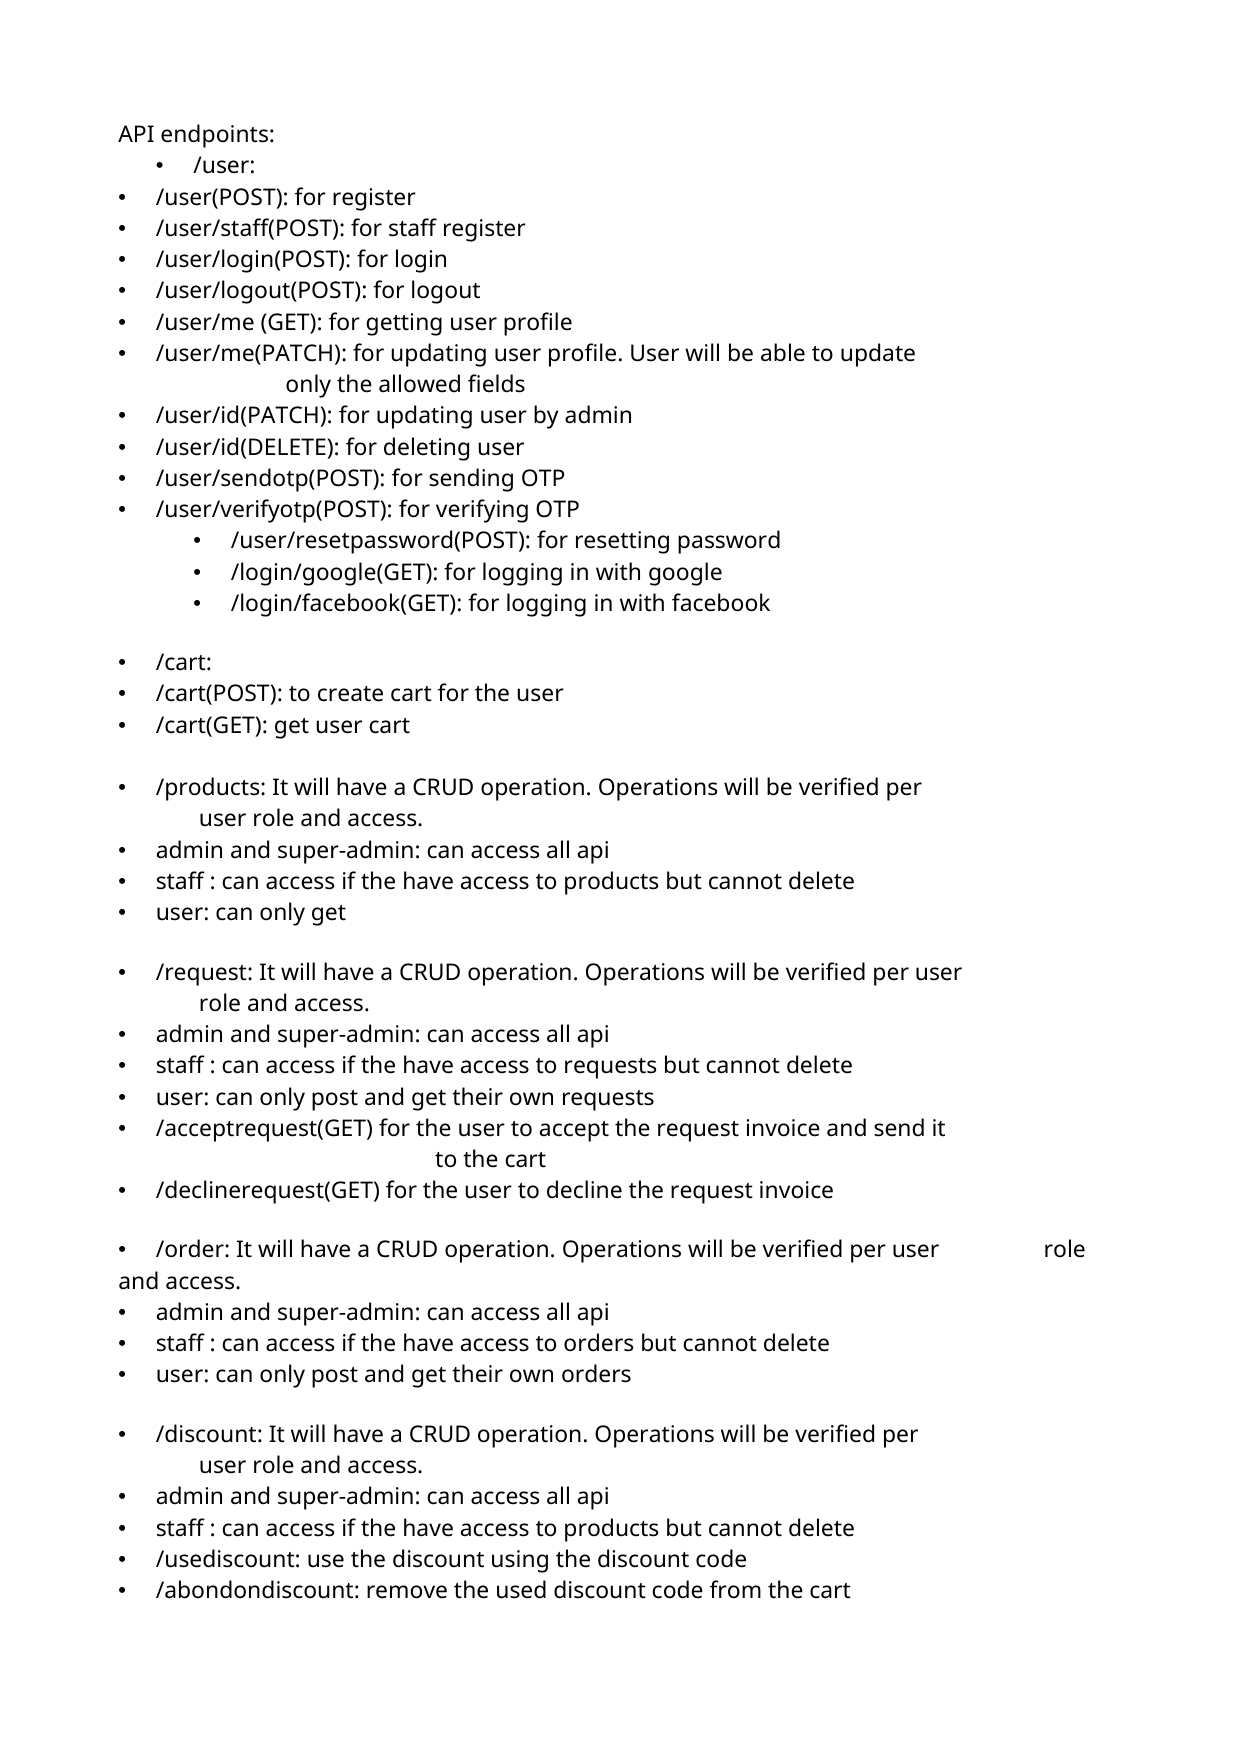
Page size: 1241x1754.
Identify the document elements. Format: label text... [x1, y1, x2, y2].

list user: can only post and get their own orders [81, 1358, 1122, 1390]
list admin and super-admin: can access all api [81, 1018, 1122, 1049]
list /user/id(DELETE): for deleting user [81, 431, 1122, 462]
list admin and super-admin: can access all api [81, 834, 1122, 865]
list admin and super-admin: can access all api [81, 1296, 1122, 1327]
list /login/facebook(GET): for logging in with facebook [193, 587, 1188, 618]
list /acceptrequest(GET) for the user to accept the request invoice and send it to the cart [81, 1112, 1122, 1174]
list /products: It will have a CRUD operation. Operations will be verified per user role and access. [81, 771, 1122, 834]
list /request: It will have a CRUD operation. Operations will be verified per user role and access. [81, 955, 1122, 1018]
list user: can only post and get their own requests [81, 1080, 1122, 1112]
list /cart: [81, 646, 1122, 677]
list /declinerequest(GET) for the user to decline the request invoice [81, 1174, 1122, 1205]
list /user/logout(POST): for logout [81, 274, 1122, 306]
list /login/google(GET): for logging in with google [193, 556, 1188, 587]
list /user(POST): for register [81, 181, 1122, 212]
list /user/login(POST): for login [81, 243, 1122, 274]
list /usediscount: use the discount using the discount code [81, 1543, 1122, 1574]
list /user/me(PATCH): for updating user profile. User will be able to update only the allowed fields [81, 337, 1122, 399]
list /order: It will have a CRUD operation. Operations will be verified per user role and access. [81, 1233, 1122, 1296]
list staff : can access if the have access to orders but cannot delete [81, 1327, 1122, 1358]
list staff : can access if the have access to products but cannot delete [81, 865, 1122, 896]
list /user/verifyotp(POST): for verifying OTP [81, 493, 1122, 524]
list /abondondiscount: remove the used discount code from the cart [81, 1574, 1122, 1605]
text API endpoints: [118, 118, 1122, 149]
list user: can only get [81, 896, 1122, 927]
list /user/resetpassword(POST): for resetting password [193, 524, 1188, 556]
list staff : can access if the have access to products but cannot delete [81, 1511, 1122, 1543]
list admin and super-admin: can access all api [81, 1480, 1122, 1511]
list /user: [156, 149, 1113, 181]
list /cart(POST): to create cart for the user [81, 677, 1122, 709]
list /user/me (GET): for getting user profile [81, 306, 1122, 337]
list /user/staff(POST): for staff register [81, 212, 1122, 243]
list /cart(GET): get user cart [81, 709, 1122, 771]
list staff : can access if the have access to requests but cannot delete [81, 1049, 1122, 1080]
list /user/sendotp(POST): for sending OTP [81, 462, 1122, 493]
list /discount: It will have a CRUD operation. Operations will be verified per user role and access. [81, 1418, 1122, 1480]
list /user/id(PATCH): for updating user by admin [81, 399, 1122, 431]
